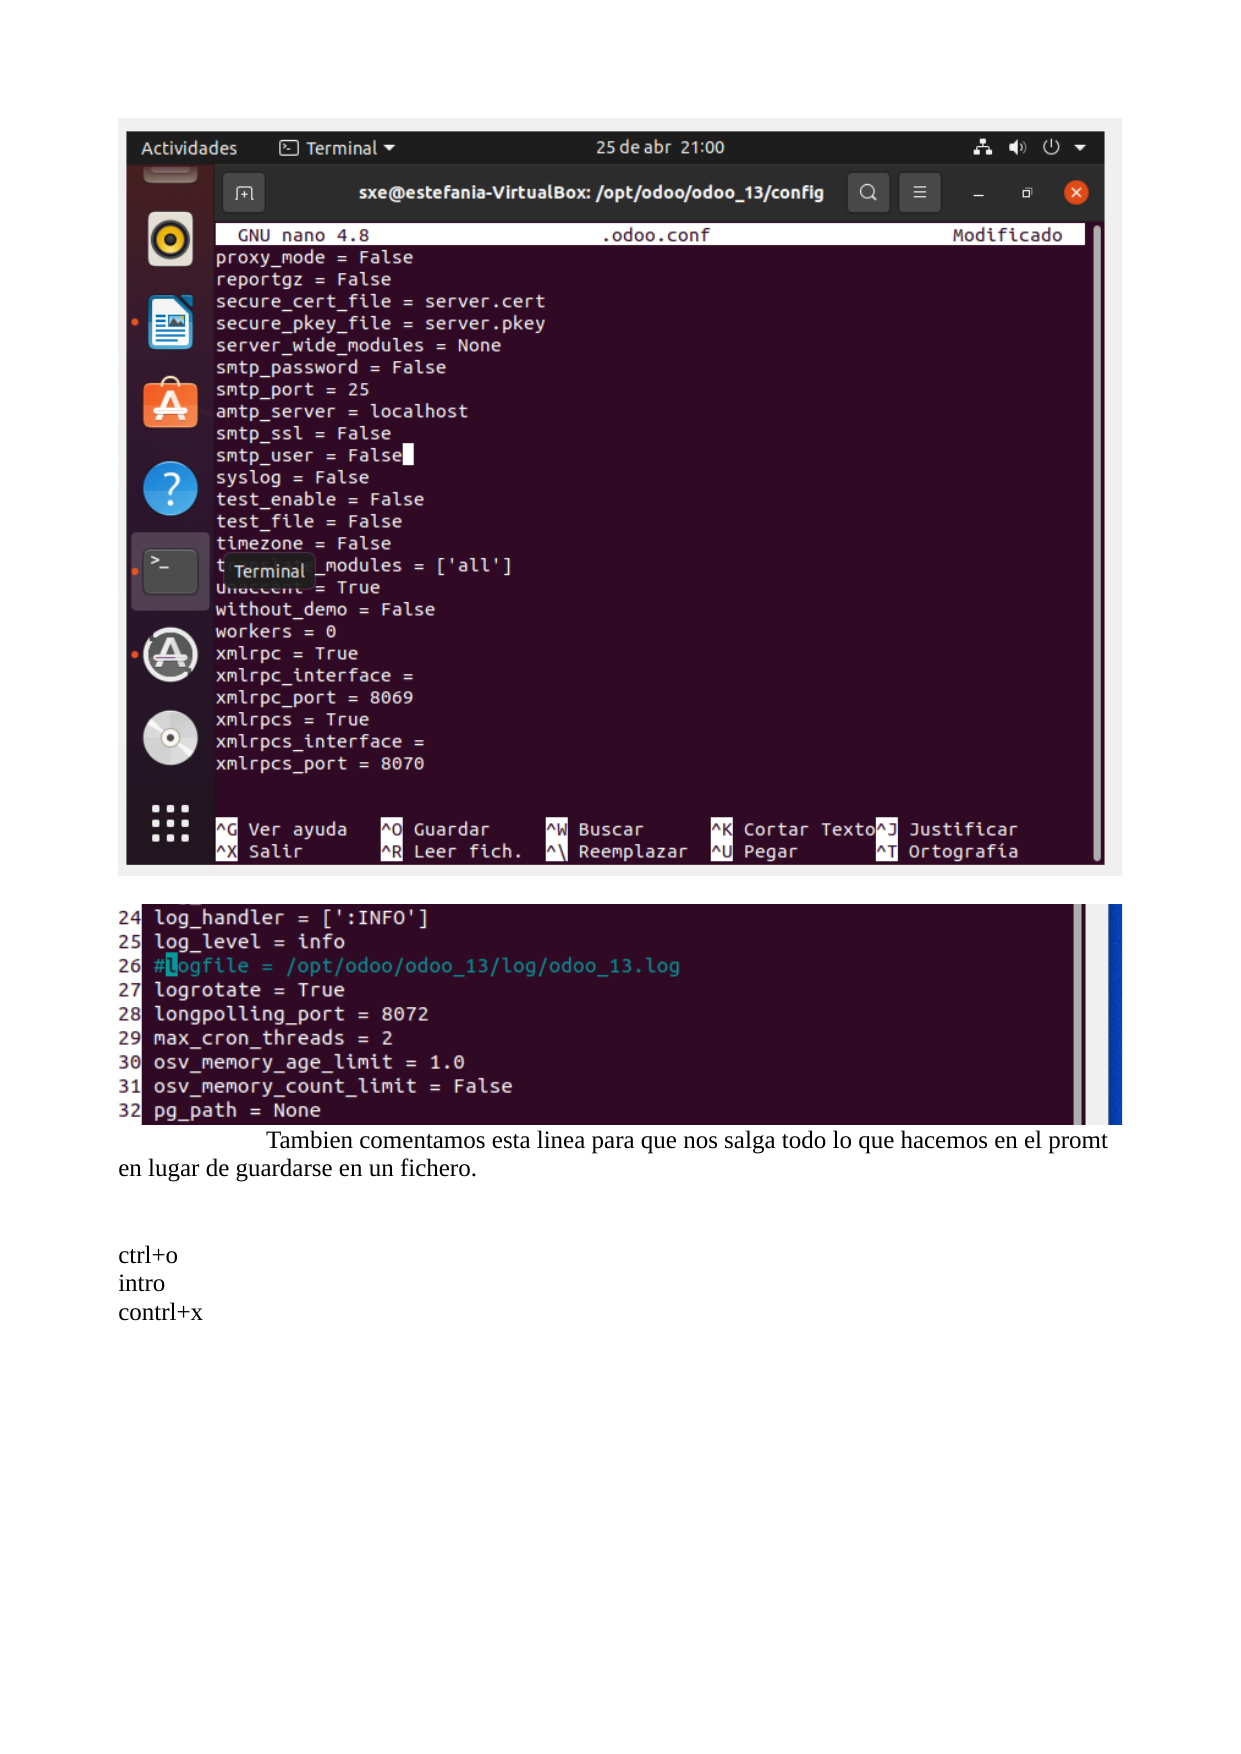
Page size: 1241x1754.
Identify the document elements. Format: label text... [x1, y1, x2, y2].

text intro [118, 1268, 1122, 1297]
picture [118, 118, 1123, 876]
text Tambien comentamos esta linea para que nos salga todo lo que hacemos en el promt en lugar de guardarse en un fichero. [118, 1125, 1122, 1240]
text contrl+x [118, 1297, 1122, 1326]
text ctrl+o [118, 1240, 1122, 1268]
picture [118, 904, 1123, 1125]
